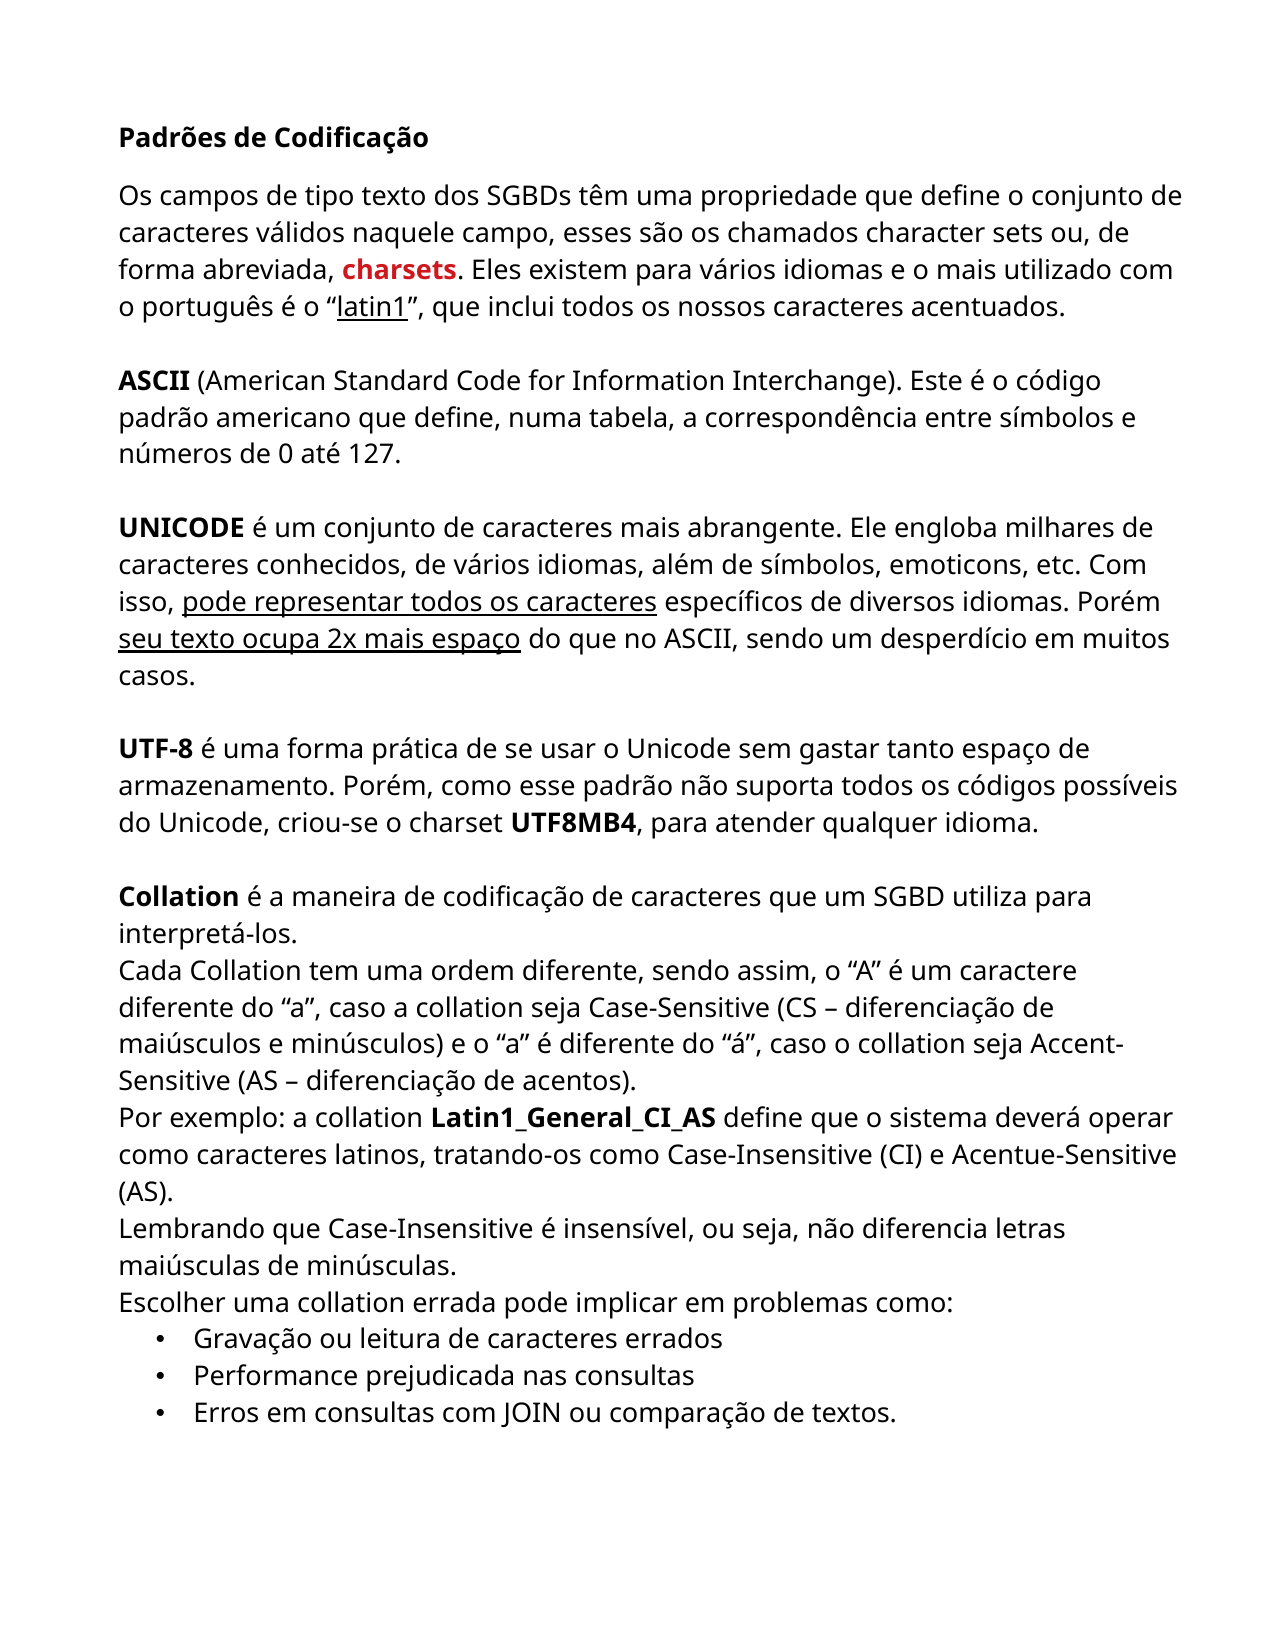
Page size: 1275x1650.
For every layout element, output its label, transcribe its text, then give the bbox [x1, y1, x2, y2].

text Por exemplo: a collation Latin1_General_CI_AS define que o sistema deverá operar como caracteres latinos, tratando-os como Case-Insensitive (CI) e Acentue-Sensitive (AS). [118, 1099, 1193, 1209]
text Collation é a maneira de codificação de caracteres que um SGBD utiliza para interpretá-los. [118, 877, 1193, 951]
text Padrões de Codificação [118, 118, 1193, 155]
text UNICODE é um conjunto de caracteres mais abrangente. Ele engloba milhares de caracteres conhecidos, de vários idiomas, além de símbolos, emoticons, etc. Com isso, pode representar todos os caracteres específicos de diversos idiomas. Porém seu texto ocupa 2x mais espaço do que no ASCII, sendo um desperdício em muitos casos. [118, 509, 1193, 693]
list Gravação ou leitura de caracteres errados [156, 1320, 1193, 1357]
text UTF-8 é uma forma prática de se usar o Unicode sem gastar tanto espaço de armazenamento. Porém, como esse padrão não suporta todos os códigos possíveis do Unicode, criou-se o charset UTF8MB4, para atender qualquer idioma. [118, 730, 1193, 841]
text Lembrando que Case-Insensitive é insensível, ou seja, não diferencia letras maiúsculas de minúsculas. [118, 1209, 1193, 1283]
list Erros em consultas com JOIN ou comparação de textos. [156, 1394, 1193, 1431]
text Cada Collation tem uma ordem diferente, sendo assim, o “A” é um caractere diferente do “a”, caso a collation seja Case-Sensitive (CS – diferenciação de maiúsculos e minúsculos) e o “a” é diferente do “á”, caso o collation seja Accent-Sensitive (AS – diferenciação de acentos). [118, 951, 1193, 1099]
text ASCII (American Standard Code for Information Interchange). Este é o código padrão americano que define, numa tabela, a correspondência entre símbolos e números de 0 até 127. [118, 361, 1193, 472]
list Performance prejudicada nas consultas [156, 1357, 1193, 1394]
text Escolher uma collation errada pode implicar em problemas como: [118, 1283, 1193, 1320]
text Os campos de tipo texto dos SGBDs têm uma propriedade que define o conjunto de caracteres válidos naquele campo, esses são os chamados character sets ou, de forma abreviada, charsets. Eles existem para vários idiomas e o mais utilizado com o português é o “latin1”, que inclui todos os nossos caracteres acentuados. [118, 177, 1193, 324]
